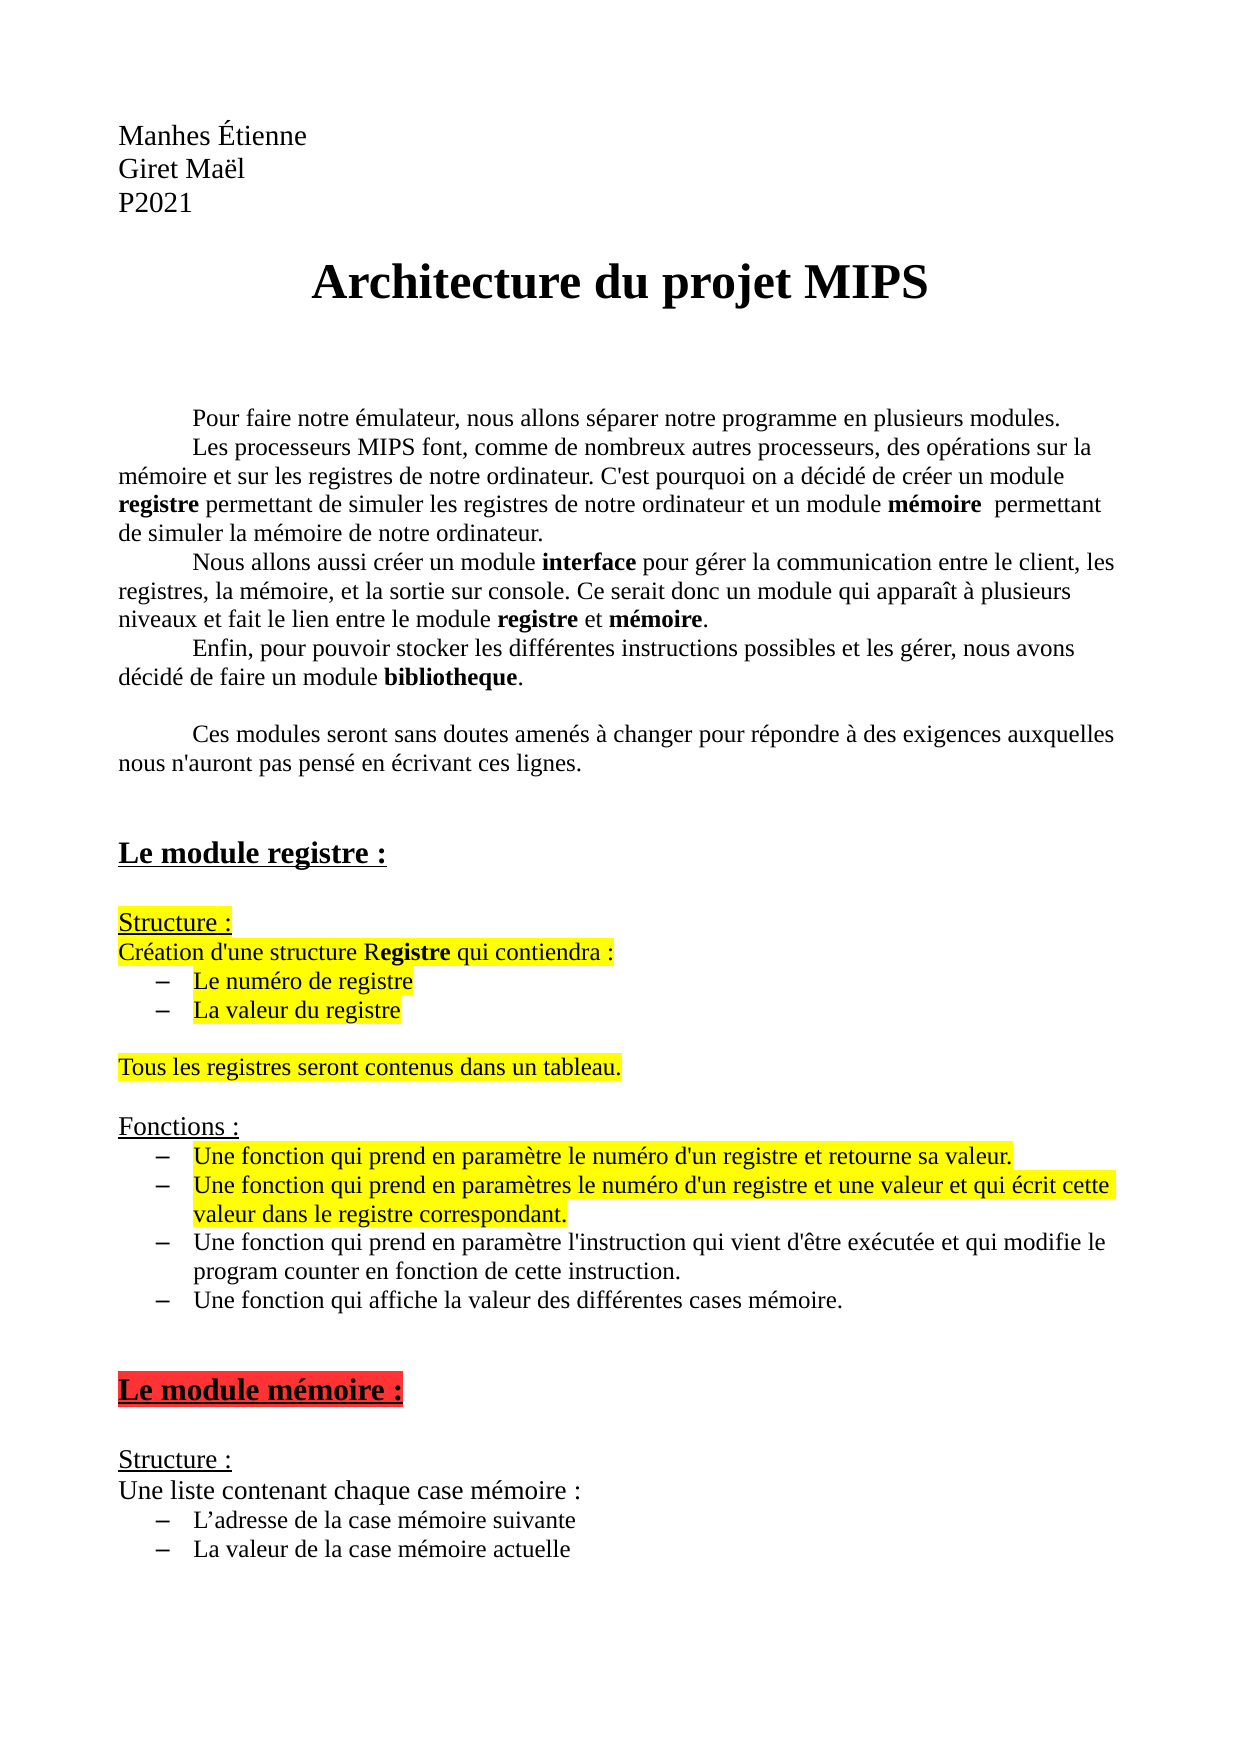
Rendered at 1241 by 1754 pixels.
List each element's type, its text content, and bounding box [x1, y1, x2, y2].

text Les processeurs MIPS font, comme de nombreux autres processeurs, des opérations sur la mémoire et sur les registres de notre ordinateur. C'est pourquoi on a décidé de créer un module registre permettant de simuler les registres de notre ordinateur et un module mémoire permettant de simuler la mémoire de notre ordinateur. [118, 432, 1122, 547]
text Tous les registres seront contenus dans un tableau. [118, 1052, 1122, 1081]
text Structure : [118, 906, 1122, 937]
text Une liste contenant chaque case mémoire : [118, 1474, 1122, 1505]
text P2021 [118, 185, 1122, 219]
text Enfin, pour pouvoir stocker les différentes instructions possibles et les gérer, nous avons décidé de faire un module bibliotheque. [118, 633, 1122, 691]
text Ces modules seront sans doutes amenés à changer pour répondre à des exigences auxquelles nous n'auront pas pensé en écrivant ces lignes. [118, 719, 1122, 777]
list La valeur du registre [156, 995, 1122, 1024]
text Architecture du projet MIPS [118, 252, 1122, 310]
text Giret Maël [118, 152, 1122, 185]
list Une fonction qui prend en paramètre le numéro d'un registre et retourne sa valeur. [156, 1141, 1122, 1170]
text Structure : [118, 1443, 1122, 1474]
text Manhes Étienne [118, 118, 1122, 152]
list Une fonction qui prend en paramètre l'instruction qui vient d'être exécutée et qui modifie le program counter en fonction de cette instruction. [156, 1227, 1122, 1285]
list L’adresse de la case mémoire suivante [156, 1505, 1122, 1534]
text Création d'une structure Registre qui contiendra : [118, 937, 1122, 966]
list Une fonction qui affiche la valeur des différentes cases mémoire. [156, 1285, 1122, 1314]
text Le module registre : [118, 834, 1122, 870]
text Fonctions : [118, 1110, 1122, 1141]
list La valeur de la case mémoire actuelle [156, 1534, 1122, 1563]
list Le numéro de registre [156, 966, 1122, 995]
list Une fonction qui prend en paramètres le numéro d'un registre et une valeur et qui écrit cette valeur dans le registre correspondant. [156, 1170, 1122, 1227]
text Nous allons aussi créer un module interface pour gérer la communication entre le client, les registres, la mémoire, et la sortie sur console. Ce serait donc un module qui apparaît à plusieurs niveaux et fait le lien entre le module registre et mémoire. [118, 547, 1122, 633]
text Le module mémoire : [118, 1371, 1122, 1407]
text Pour faire notre émulateur, nous allons séparer notre programme en plusieurs modules. [118, 403, 1122, 432]
